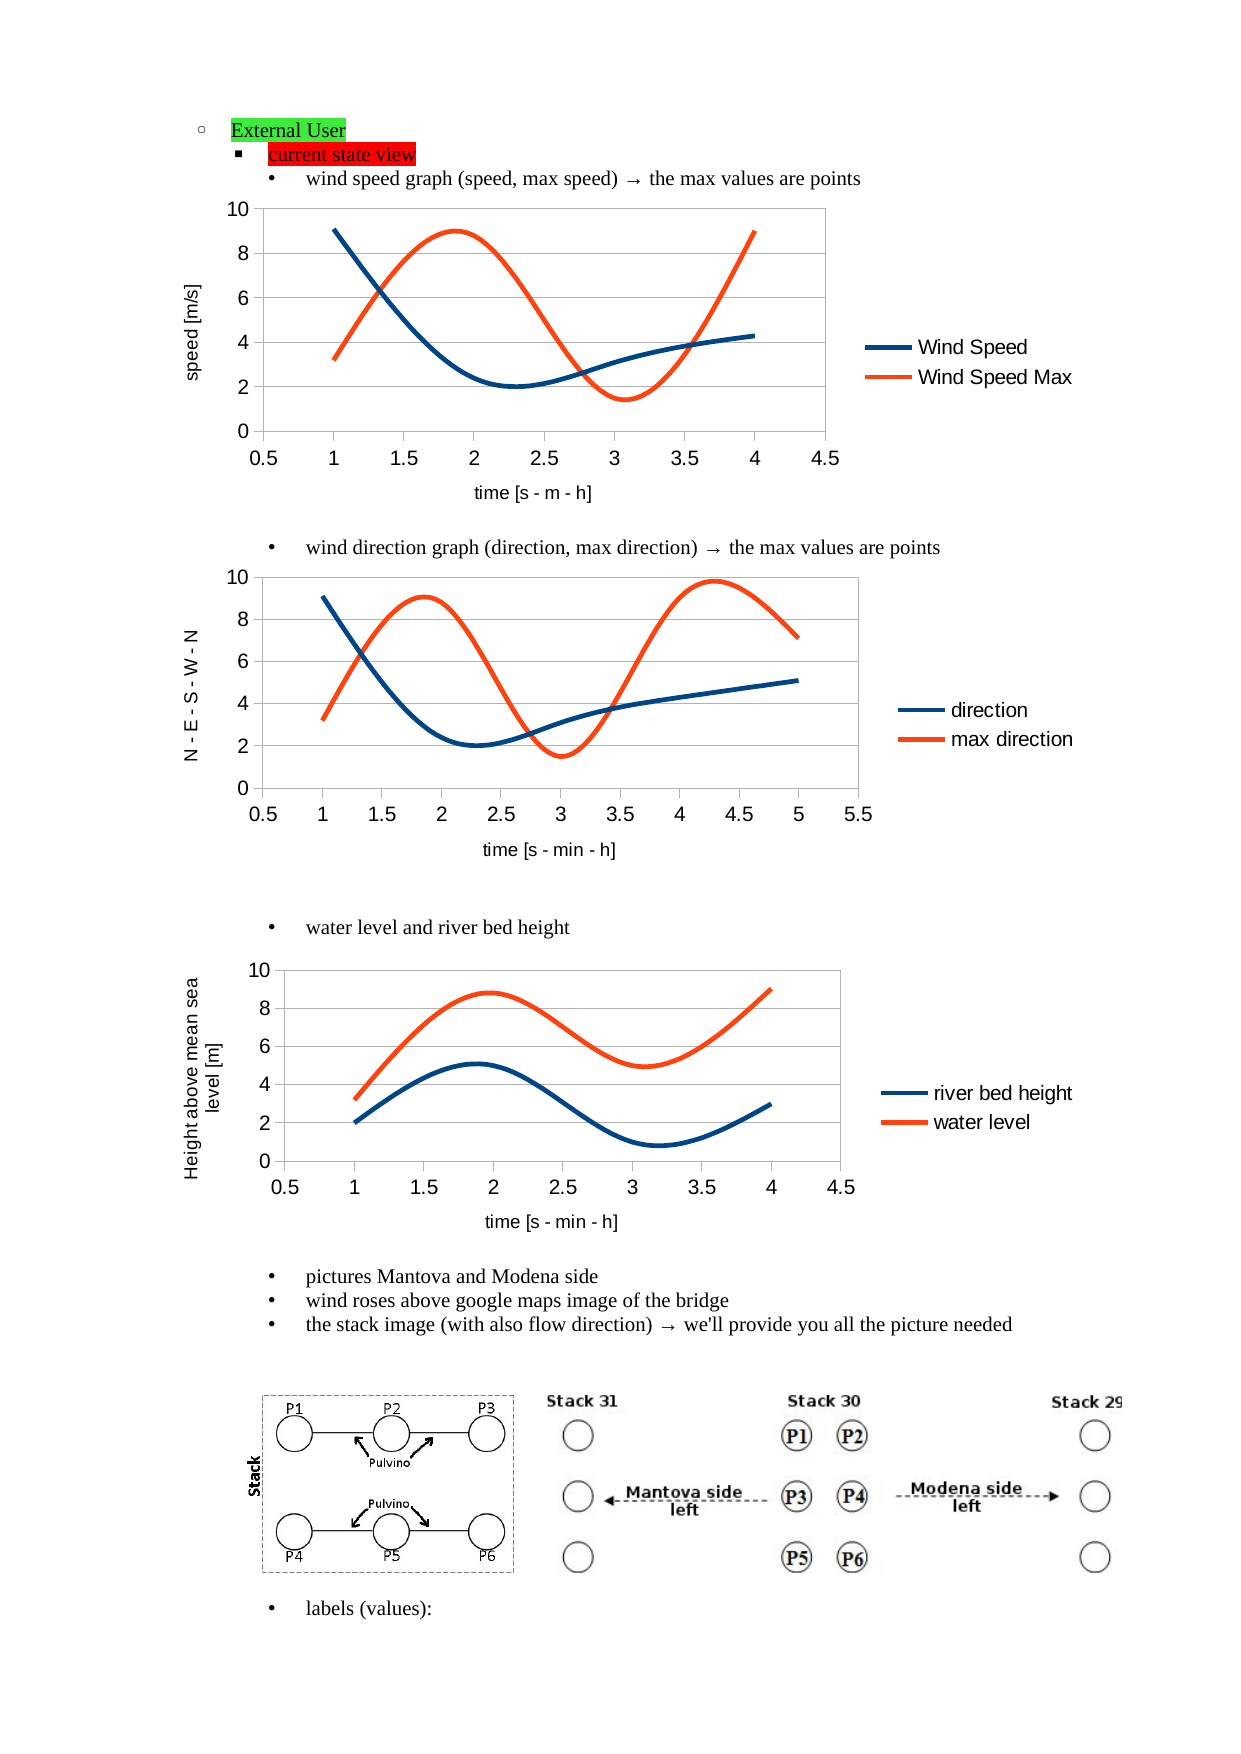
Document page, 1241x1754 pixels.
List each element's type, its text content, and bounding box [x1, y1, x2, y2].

list the stack image (with also flow direction) → we'll provide you all the picture needed [268, 1312, 1122, 1336]
list labels (values): [268, 1596, 1122, 1620]
list External User [193, 118, 1122, 142]
list wind direction graph (direction, max direction) → the max values are points [268, 190, 1122, 559]
list pictures Mantova and Modena side [268, 939, 1122, 1288]
list water level and river bed height [268, 915, 1122, 939]
list wind speed graph (speed, max speed) → the max values are points [268, 166, 1122, 190]
picture [236, 1395, 515, 1573]
list wind roses above google maps image of the bridge [268, 1288, 1122, 1312]
list current state view [231, 142, 1122, 166]
